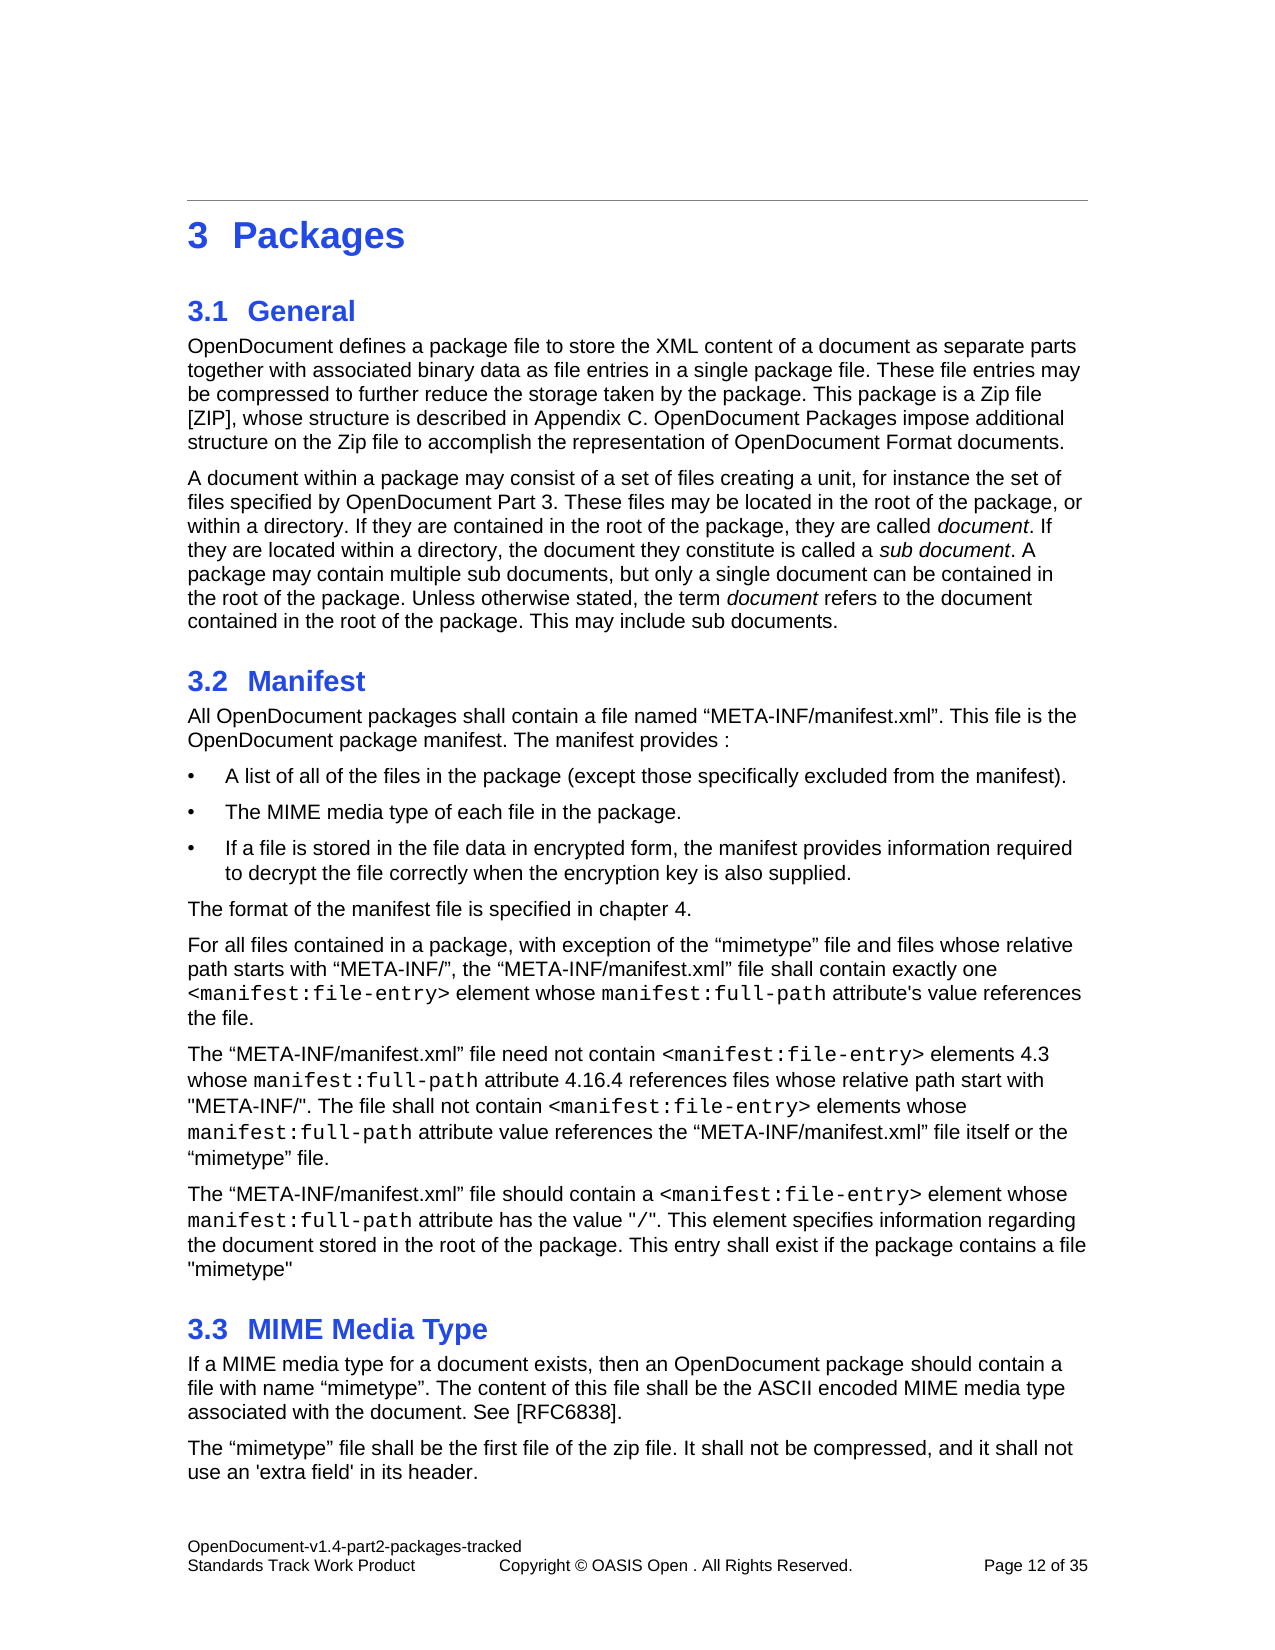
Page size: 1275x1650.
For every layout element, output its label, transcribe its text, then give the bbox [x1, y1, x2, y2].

text The “META-INF/manifest.xml” file should contain a <manifest:file-entry> element whose manifest:full-path attribute has the value "/". This element specifies information regarding the document stored in the root of the package. This entry shall exist if the package contains a file "mimetype" [187, 1182, 1088, 1281]
list If a file is stored in the file data in encrypted form, the manifest provides information required to decrypt the file correctly when the encryption key is also supplied. [187, 836, 1088, 884]
text The format of the manifest file is specified in chapter 4. [187, 896, 1088, 920]
list The MIME media type of each file in the package. [187, 800, 1088, 824]
text If a MIME media type for a document exists, then an OpenDocument package should contain a file with name “mimetype”. The content of this file shall be the ASCII encoded MIME media type associated with the document. See [RFC6838]. [187, 1352, 1088, 1424]
subtitle General [187, 294, 1088, 328]
subtitle Manifest [187, 664, 1088, 698]
subtitle MIME Media Type [187, 1312, 1088, 1346]
list A list of all of the files in the package (except those specifically excluded from the manifest). [187, 764, 1088, 788]
text The “META-INF/manifest.xml” file need not contain <manifest:file-entry> elements 4.3 whose manifest:full-path attribute 4.16.4 references files whose relative path start with "META-INF/". The file shall not contain <manifest:file-entry> elements whose manifest:full-path attribute value references the “META-INF/manifest.xml” file itself or the “mimetype” file. [187, 1042, 1088, 1169]
text The “mimetype” file shall be the first file of the zip file. It shall not be compressed, and it shall not use an 'extra field' in its header. [187, 1436, 1088, 1484]
text OpenDocument defines a package file to store the XML content of a document as separate parts together with associated binary data as file entries in a single package file. These file entries may be compressed to further reduce the storage taken by the package. This package is a Zip file [ZIP], whose structure is described in Appendix C. OpenDocument Packages impose additional structure on the Zip file to accomplish the representation of OpenDocument Format documents. [187, 334, 1088, 453]
text All OpenDocument packages shall contain a file named “META-INF/manifest.xml”. This file is the OpenDocument package manifest. The manifest provides : [187, 704, 1088, 752]
text A document within a package may consist of a set of files creating a unit, for instance the set of files specified by OpenDocument Part 3. These files may be located in the root of the package, or within a directory. If they are contained in the root of the package, they are called document. If they are located within a directory, the document they constitute is called a sub document. A package may contain multiple sub documents, but only a single document can be contained in the root of the package. Unless otherwise stated, the term document refers to the document contained in the root of the package. This may include sub documents. [187, 466, 1088, 633]
subtitle Packages [187, 201, 1088, 257]
text For all files contained in a package, with exception of the “mimetype” file and files whose relative path starts with “META-INF/”, the “META-INF/manifest.xml” file shall contain exactly one <manifest:file-entry> element whose manifest:full-path attribute's value references the file. [187, 932, 1088, 1030]
